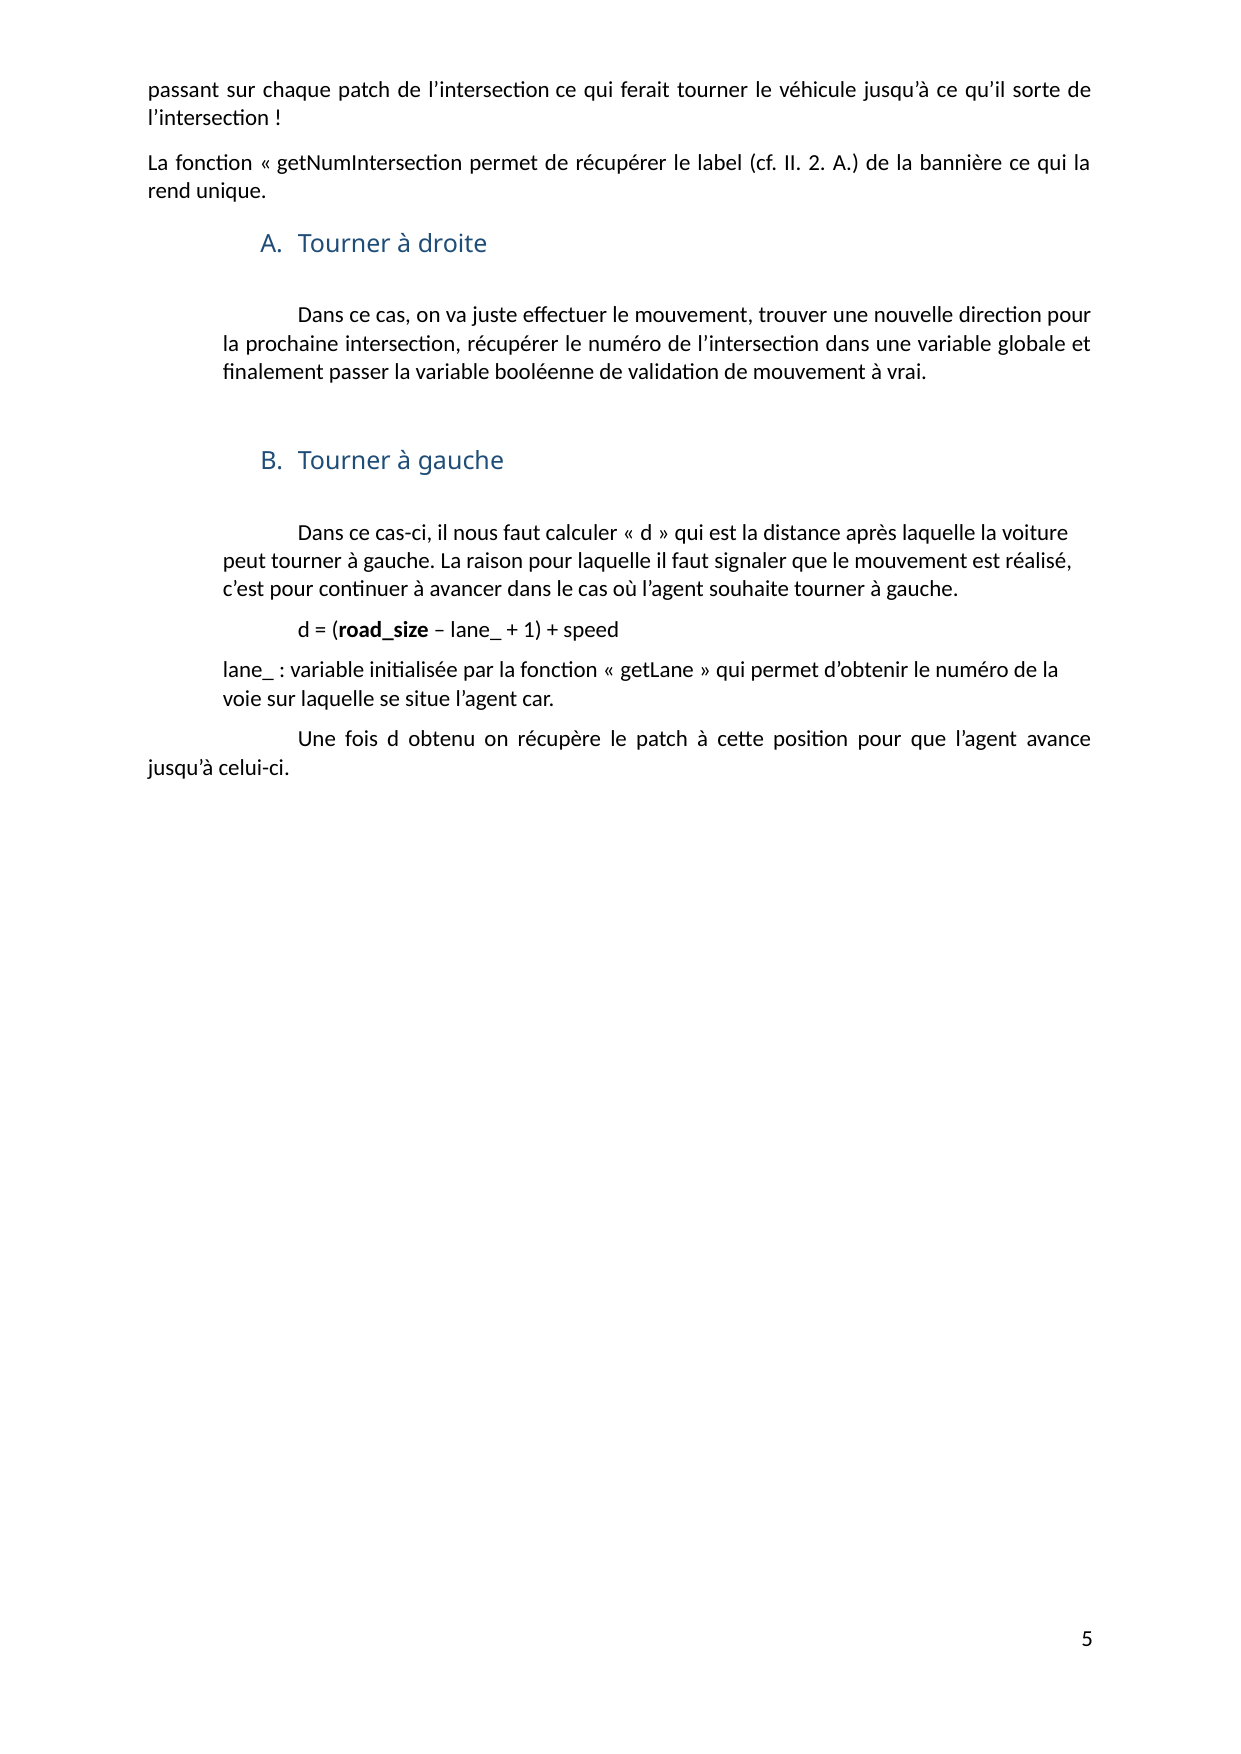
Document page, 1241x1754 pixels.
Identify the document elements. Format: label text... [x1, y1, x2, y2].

text lane_ : variable initialisée par la fonction « getLane » qui permet d’obtenir le numéro de la voie sur laquelle se situe l’agent car. [223, 656, 1093, 712]
text Une fois d obtenu on récupère le patch à cette position pour que l’agent avance jusqu’à celui-ci. [148, 724, 1093, 781]
text Dans ce cas, on va juste effectuer le mouvement, trouver une nouvelle direction pour la prochaine intersection, récupérer le numéro de l’intersection dans une variable globale et finalement passer la variable booléenne de validation de mouvement à vrai. [223, 301, 1093, 385]
text La fonction « getNumIntersection permet de récupérer le label (cf. II. 2. A.) de la bannière ce qui la rend unique. [148, 148, 1093, 204]
text Dans ce cas-ci, il nous faut calculer « d » qui est la distance après laquelle la voiture peut tourner à gauche. La raison pour laquelle il faut signaler que le mouvement est réalisé, c’est pour continuer à avancer dans le cas où l’agent souhaite tourner à gauche. [223, 518, 1093, 602]
subtitle Tourner à gauche [260, 443, 1093, 477]
text passant sur chaque patch de l’intersection ce qui ferait tourner le véhicule jusqu’à ce qu’il sorte de l’intersection ! [148, 75, 1093, 131]
subtitle Tourner à droite [260, 225, 1093, 259]
text d = (road_size – lane_ + 1) + speed [148, 615, 1093, 643]
